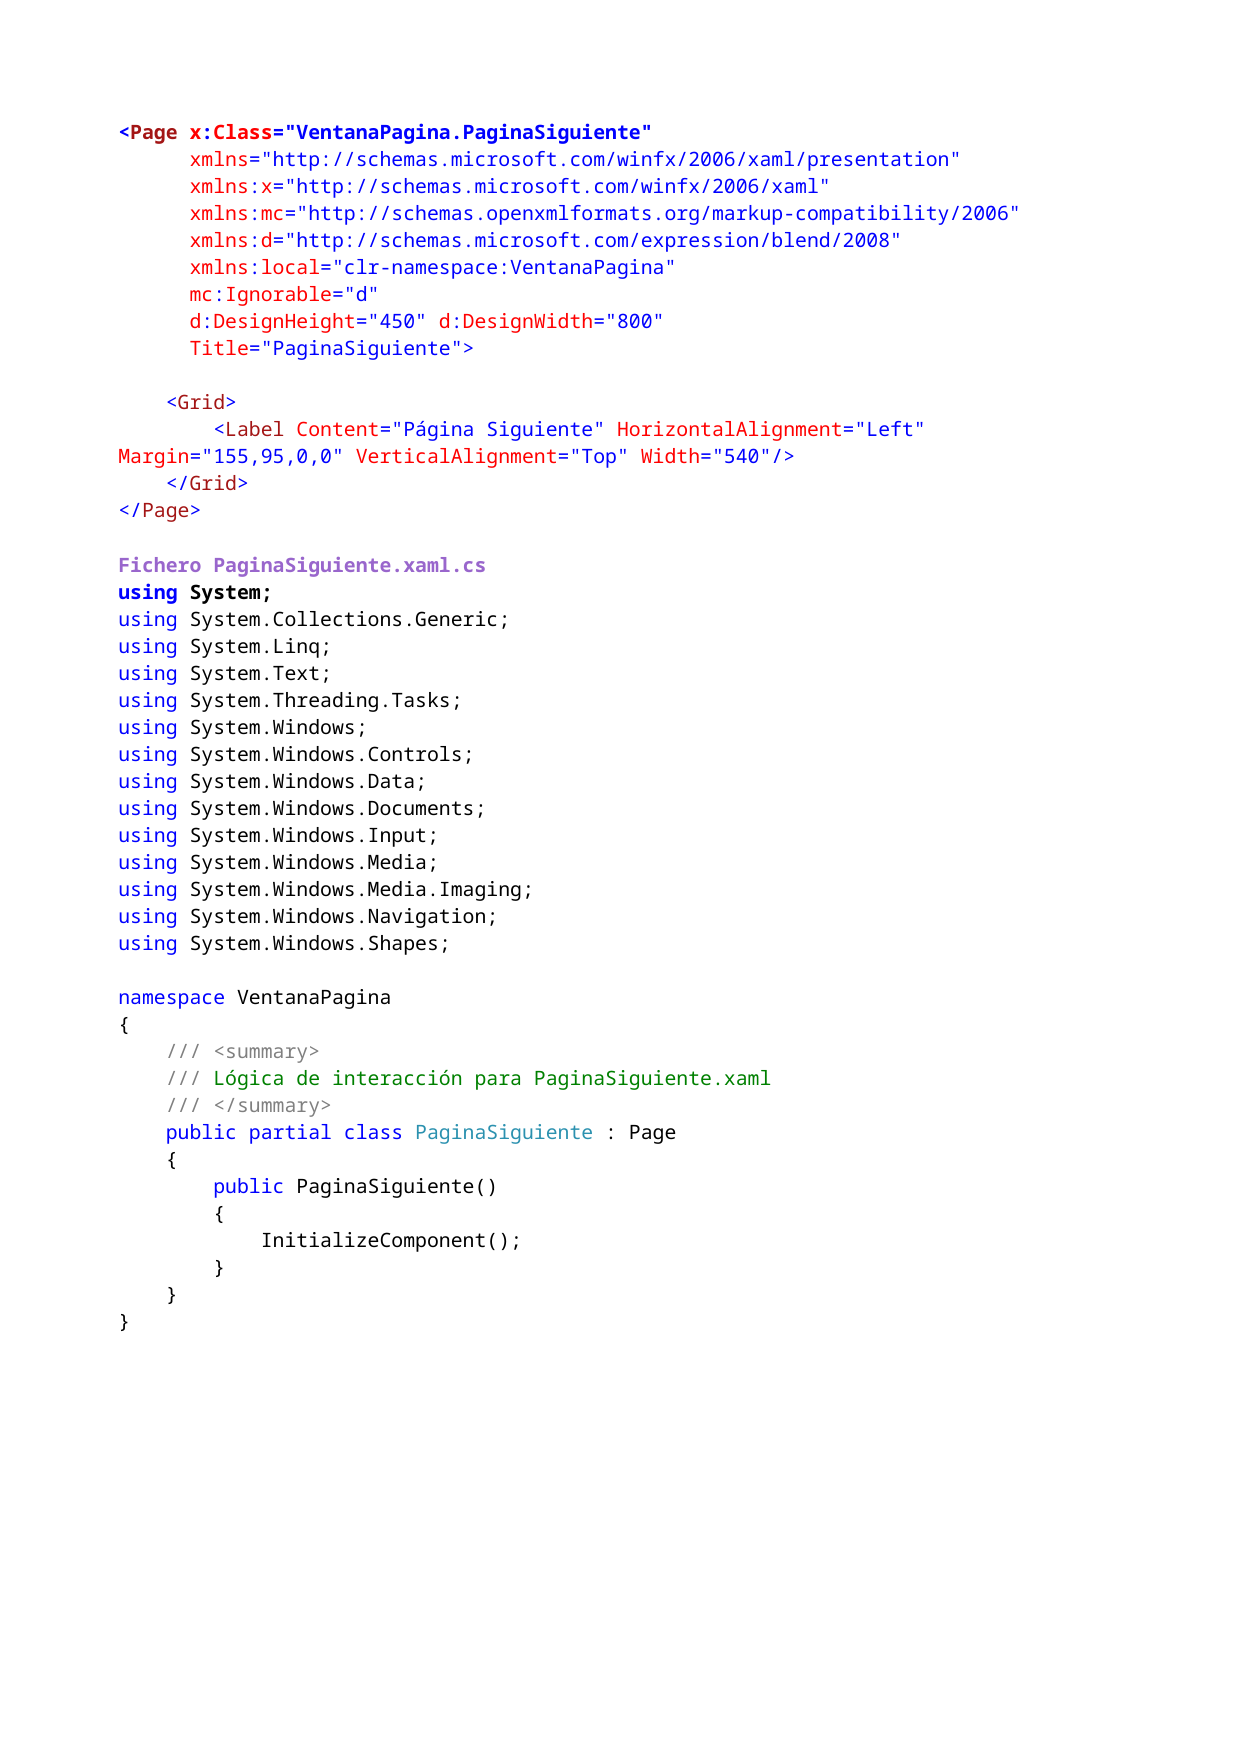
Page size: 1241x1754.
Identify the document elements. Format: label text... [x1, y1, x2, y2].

text using System.Windows.Shapes; [118, 929, 1122, 956]
text { [118, 1199, 1122, 1226]
text </Grid> [118, 469, 1122, 496]
text <Label Content="Página Siguiente" HorizontalAlignment="Left" Margin="155,95,0,0" VerticalAlignment="Top" Width="540"/> [118, 415, 1122, 469]
text { [118, 1010, 1122, 1037]
text } [118, 1307, 1122, 1334]
text } [118, 1280, 1122, 1307]
text using System.Linq; [118, 632, 1122, 659]
text xmlns:local="clr-namespace:VentanaPagina" [118, 253, 1122, 280]
text using System.Windows.Media.Imaging; [118, 875, 1122, 902]
text using System.Windows.Media; [118, 848, 1122, 875]
text </Page> [118, 496, 1122, 523]
text /// </summary> [118, 1091, 1122, 1118]
text using System.Threading.Tasks; [118, 686, 1122, 713]
text /// Lógica de interacción para PaginaSiguiente.xaml [118, 1064, 1122, 1091]
text using System.Text; [118, 659, 1122, 686]
text InitializeComponent(); [118, 1226, 1122, 1253]
text } [118, 1253, 1122, 1280]
text xmlns:d="http://schemas.microsoft.com/expression/blend/2008" [118, 226, 1122, 253]
text using System.Windows; [118, 713, 1122, 740]
text using System.Windows.Data; [118, 767, 1122, 794]
text /// <summary> [118, 1037, 1122, 1064]
text xmlns:mc="http://schemas.openxmlformats.org/markup-compatibility/2006" [118, 199, 1122, 226]
text Fichero PaginaSiguiente.xaml.cs [118, 552, 1122, 578]
text Title="PaginaSiguiente"> [118, 334, 1122, 361]
text xmlns="http://schemas.microsoft.com/winfx/2006/xaml/presentation" [118, 145, 1122, 172]
text d:DesignHeight="450" d:DesignWidth="800" [118, 307, 1122, 334]
text using System.Windows.Navigation; [118, 902, 1122, 929]
text xmlns:x="http://schemas.microsoft.com/winfx/2006/xaml" [118, 172, 1122, 199]
text using System; [118, 578, 1122, 606]
text { [118, 1145, 1122, 1172]
text public PaginaSiguiente() [118, 1172, 1122, 1199]
text using System.Windows.Documents; [118, 794, 1122, 821]
text <Page x:Class="VentanaPagina.PaginaSiguiente" [118, 118, 1122, 145]
text using System.Windows.Controls; [118, 740, 1122, 767]
text using System.Collections.Generic; [118, 606, 1122, 632]
text public partial class PaginaSiguiente : Page [118, 1118, 1122, 1145]
text <Grid> [118, 388, 1122, 415]
text mc:Ignorable="d" [118, 280, 1122, 307]
text using System.Windows.Input; [118, 821, 1122, 848]
text namespace VentanaPagina [118, 983, 1122, 1010]
